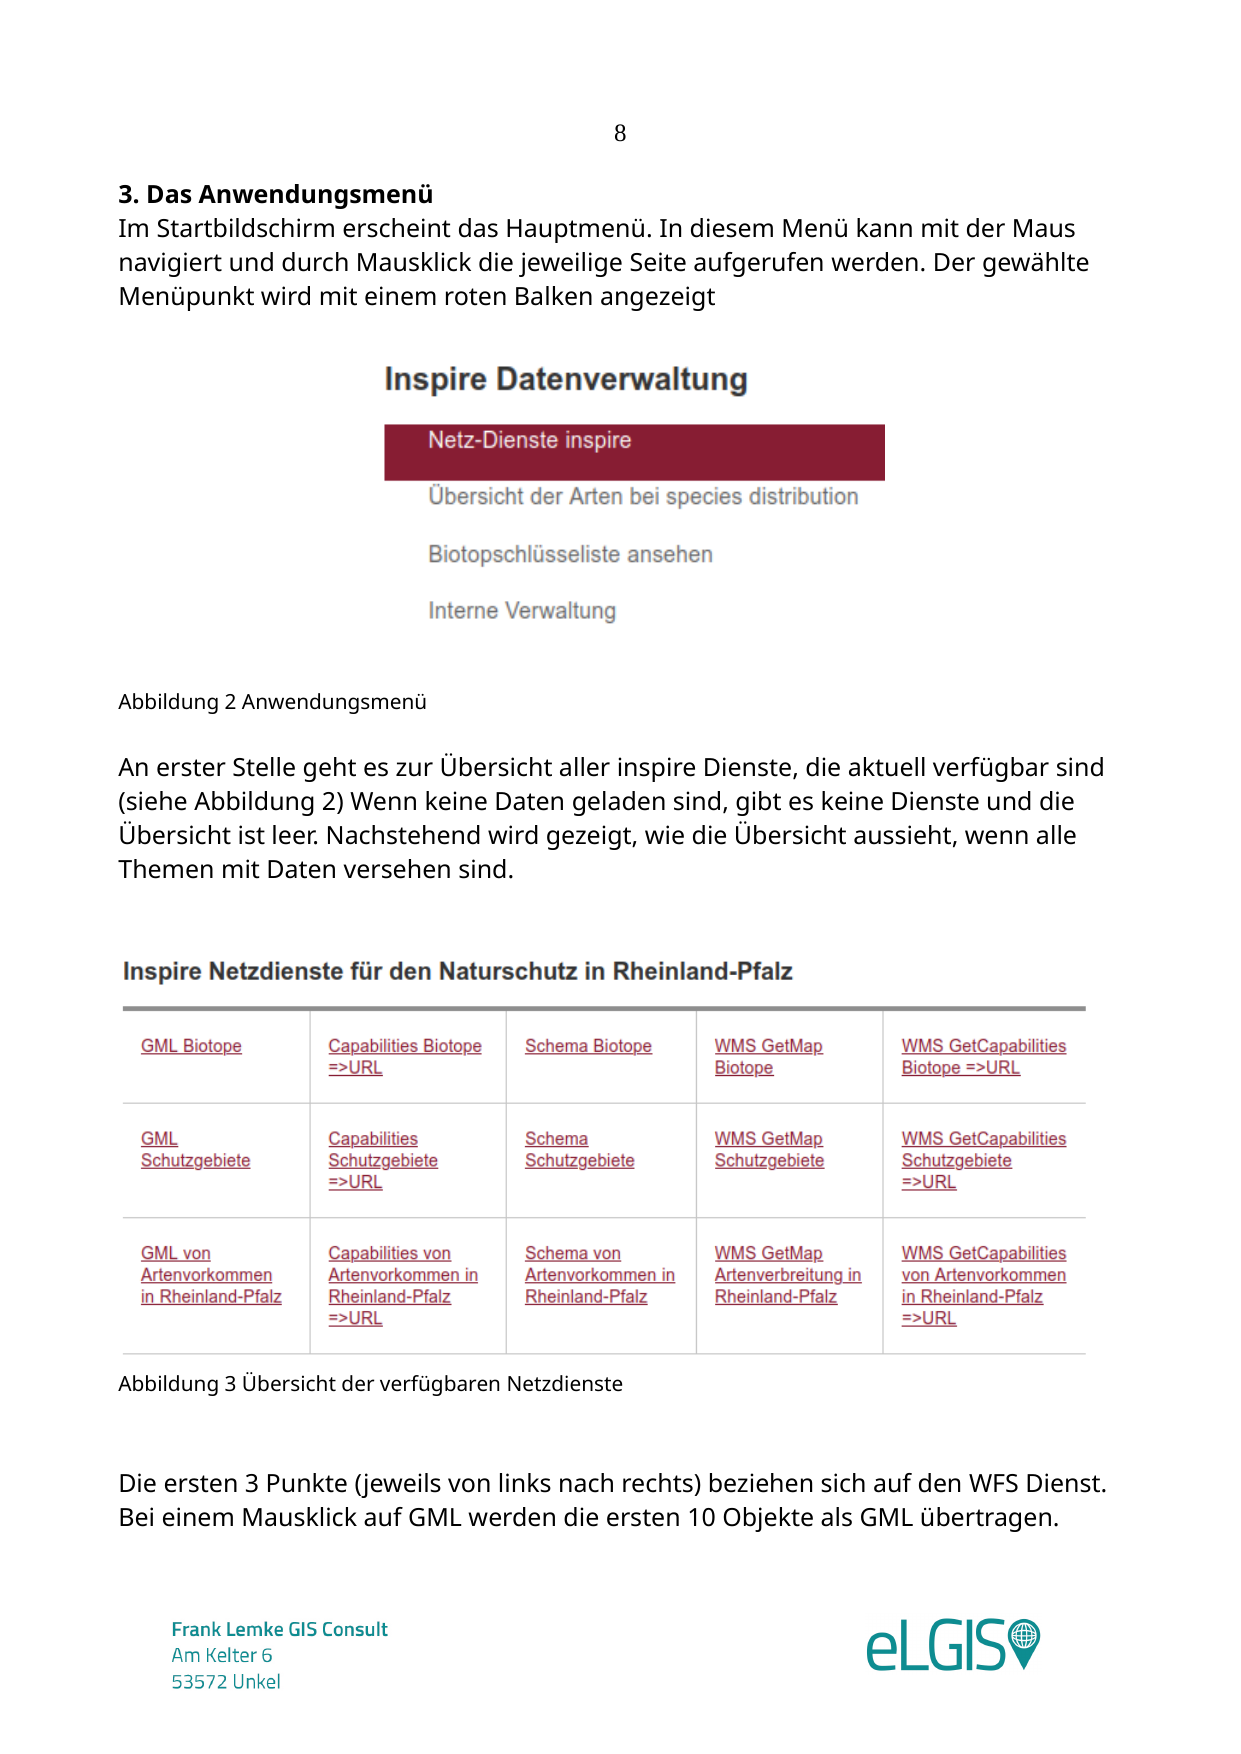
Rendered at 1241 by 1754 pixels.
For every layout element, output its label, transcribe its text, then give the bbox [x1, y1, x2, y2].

picture [111, 928, 1116, 1369]
picture [355, 312, 885, 647]
picture [864, 1613, 1042, 1675]
text Im Startbildschirm erscheint das Hauptmenü. In diesem Menü kann mit der Maus navigiert und durch Mausklick die jeweilige Seite aufgerufen werden. Der gewählte Menüpunkt wird mit einem roten Balken angezeigt [118, 210, 1122, 313]
text Abbildung 3 Übersicht der verfügbaren Netzdienste [118, 920, 1122, 1397]
text An erster Stelle geht es zur Übersicht aller inspire Dienste, die aktuell verfügbar sind (siehe Abbildung 2) Wenn keine Daten geladen sind, gibt es keine Dienste und die Übersicht ist leer. Nachstehend wird gezeigt, wie die Übersicht aussieht, wenn alle Themen mit Daten versehen sind. [118, 750, 1122, 886]
picture [161, 1608, 398, 1705]
text Abbildung 2 Anwendungsmenü [118, 687, 1122, 716]
text Die ersten 3 Punkte (jeweils von links nach rechts) beziehen sich auf den WFS Dienst. Bei einem Mausklick auf GML werden die ersten 10 Objekte als GML übertragen. [118, 1465, 1122, 1533]
text 3. Das Anwendungsmenü [118, 176, 1122, 210]
